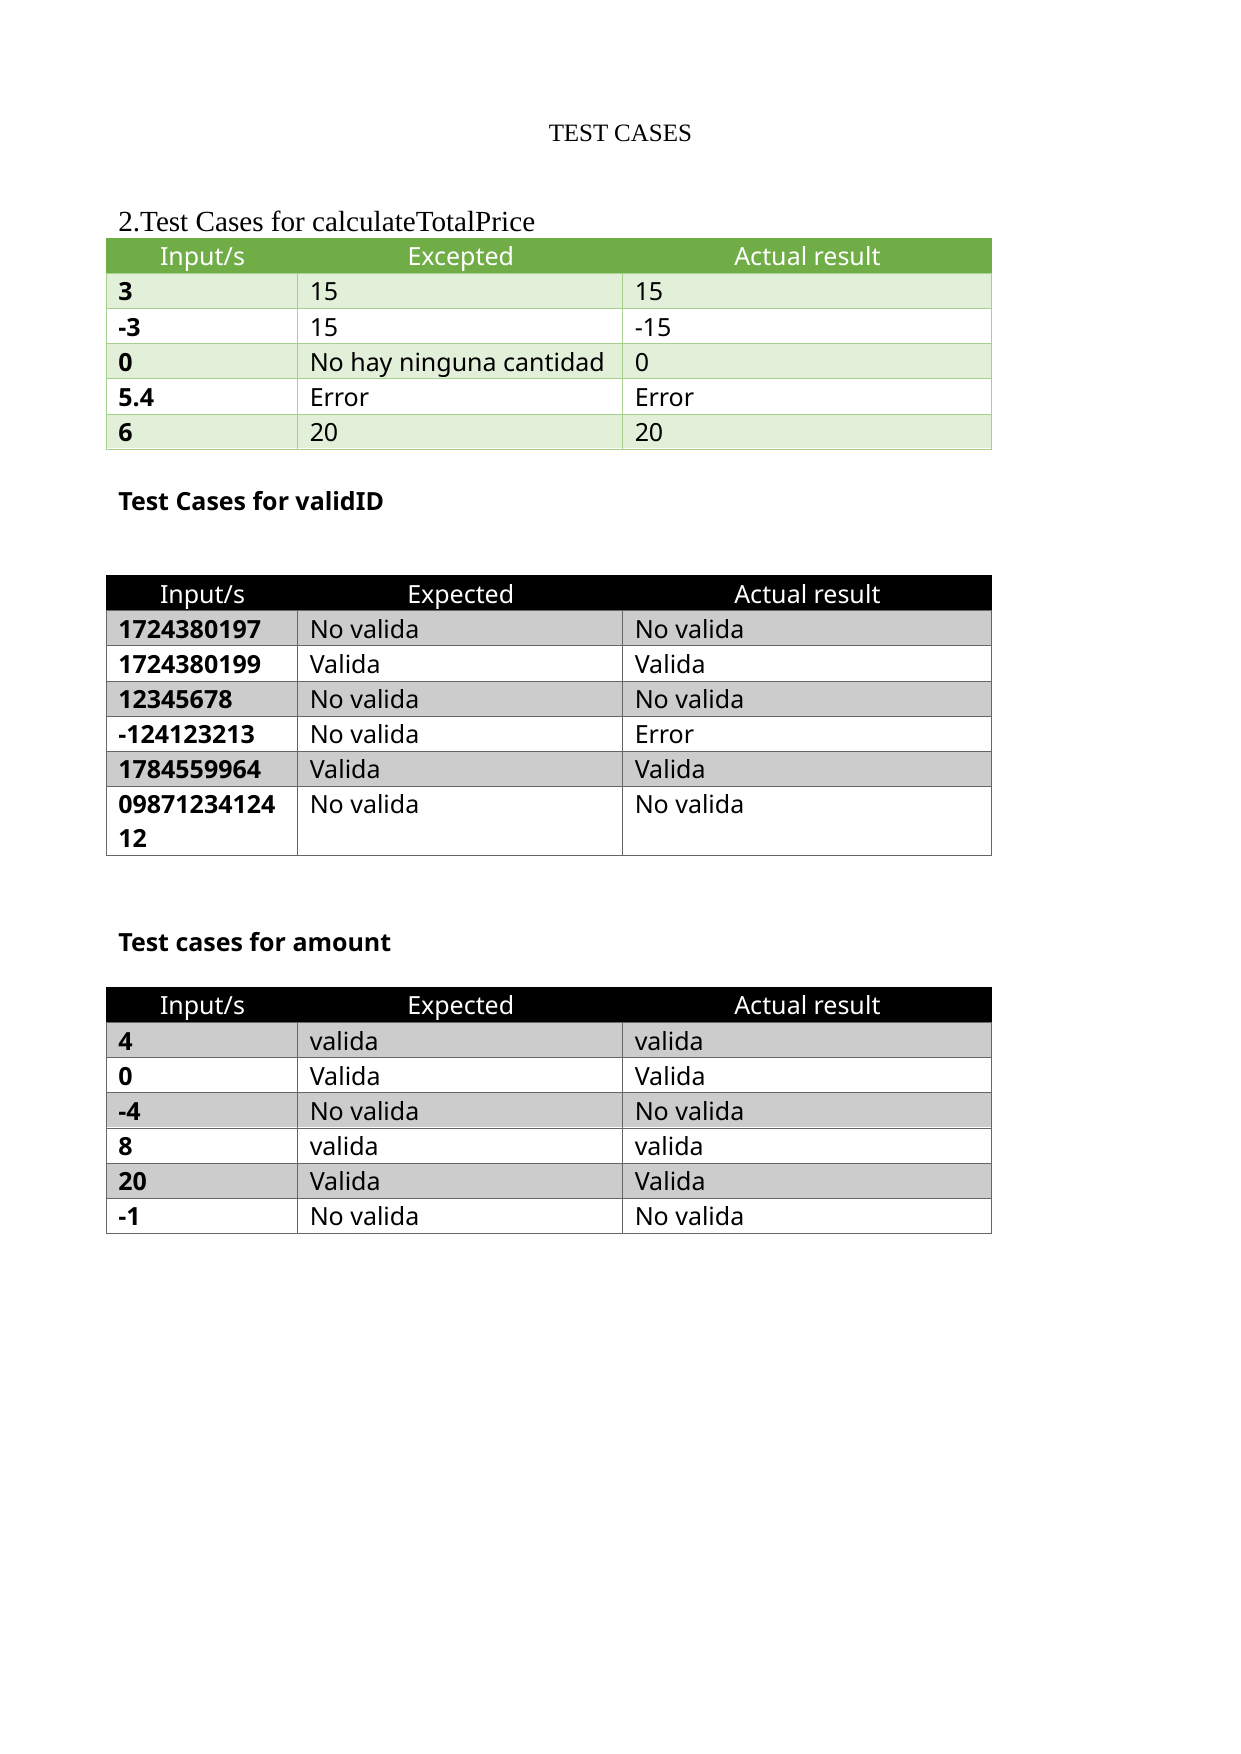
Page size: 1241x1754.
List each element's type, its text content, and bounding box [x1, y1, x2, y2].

table_cell -4 [107, 1093, 297, 1127]
table_cell No valida [298, 682, 622, 716]
text Test cases for amount [118, 924, 1122, 958]
table_cell valida [623, 1023, 991, 1057]
table_header Actual result [623, 988, 991, 1022]
table_cell valida [298, 1023, 622, 1057]
table_cell 5.4 [107, 379, 297, 413]
table_cell Valida [298, 1164, 622, 1198]
table_cell Valida [623, 646, 991, 681]
table_cell 8 [107, 1129, 297, 1162]
table_cell No valida [623, 1093, 991, 1127]
table_cell valida [298, 1129, 622, 1162]
table_cell Valida [298, 752, 622, 786]
table_cell Valida [298, 646, 622, 681]
table_cell 15 [298, 309, 622, 343]
table_cell -15 [623, 309, 991, 343]
table_cell 4 [107, 1023, 297, 1057]
table_cell No valida [623, 611, 991, 645]
table_cell -124123213 [107, 717, 297, 751]
table_header Input/s [107, 576, 297, 610]
table_cell No valida [298, 1093, 622, 1127]
table_cell 1724380197 [107, 611, 297, 645]
table_cell Valida [623, 752, 991, 786]
table_cell 1724380199 [107, 646, 297, 681]
table_cell 20 [298, 415, 622, 448]
table_header Actual result [623, 239, 991, 273]
table_header Actual result [623, 576, 991, 610]
table_cell Error [623, 717, 991, 751]
table_cell No valida [298, 611, 622, 645]
table_cell Error [623, 379, 991, 413]
table_cell 20 [107, 1164, 297, 1198]
table_cell 3 [107, 274, 297, 308]
table_cell valida [623, 1129, 991, 1162]
table_cell 20 [623, 415, 991, 448]
table_cell 6 [107, 415, 297, 448]
table_cell -3 [107, 309, 297, 343]
table_header Excepted [298, 239, 622, 273]
table_cell 1784559964 [107, 752, 297, 786]
table_cell 0 [107, 1058, 297, 1092]
table_header Expected [298, 576, 622, 610]
text 2.Test Cases for calculateTotalPrice [118, 204, 1122, 238]
table_cell -1 [107, 1199, 297, 1233]
table_cell No hay ninguna cantidad [298, 344, 622, 378]
table_cell Valida [623, 1164, 991, 1198]
table_cell 0987123412412 [107, 787, 297, 855]
table_cell Valida [623, 1058, 991, 1092]
table_cell No valida [623, 787, 991, 855]
table_cell Error [298, 379, 622, 413]
table_cell 12345678 [107, 682, 297, 716]
table_header Input/s [107, 988, 297, 1022]
table_cell No valida [623, 682, 991, 716]
table_cell 0 [107, 344, 297, 378]
text TEST CASES [118, 118, 1122, 147]
table_cell No valida [298, 1199, 622, 1233]
table_cell No valida [298, 717, 622, 751]
table_header Input/s [107, 239, 297, 273]
table_header Expected [298, 988, 622, 1022]
table_cell Valida [298, 1058, 622, 1092]
table_cell No valida [298, 787, 622, 855]
table_cell 15 [298, 274, 622, 308]
table_cell 0 [623, 344, 991, 378]
table_cell 15 [623, 274, 991, 308]
table_cell No valida [623, 1199, 991, 1233]
text Test Cases for validID [118, 484, 1122, 518]
